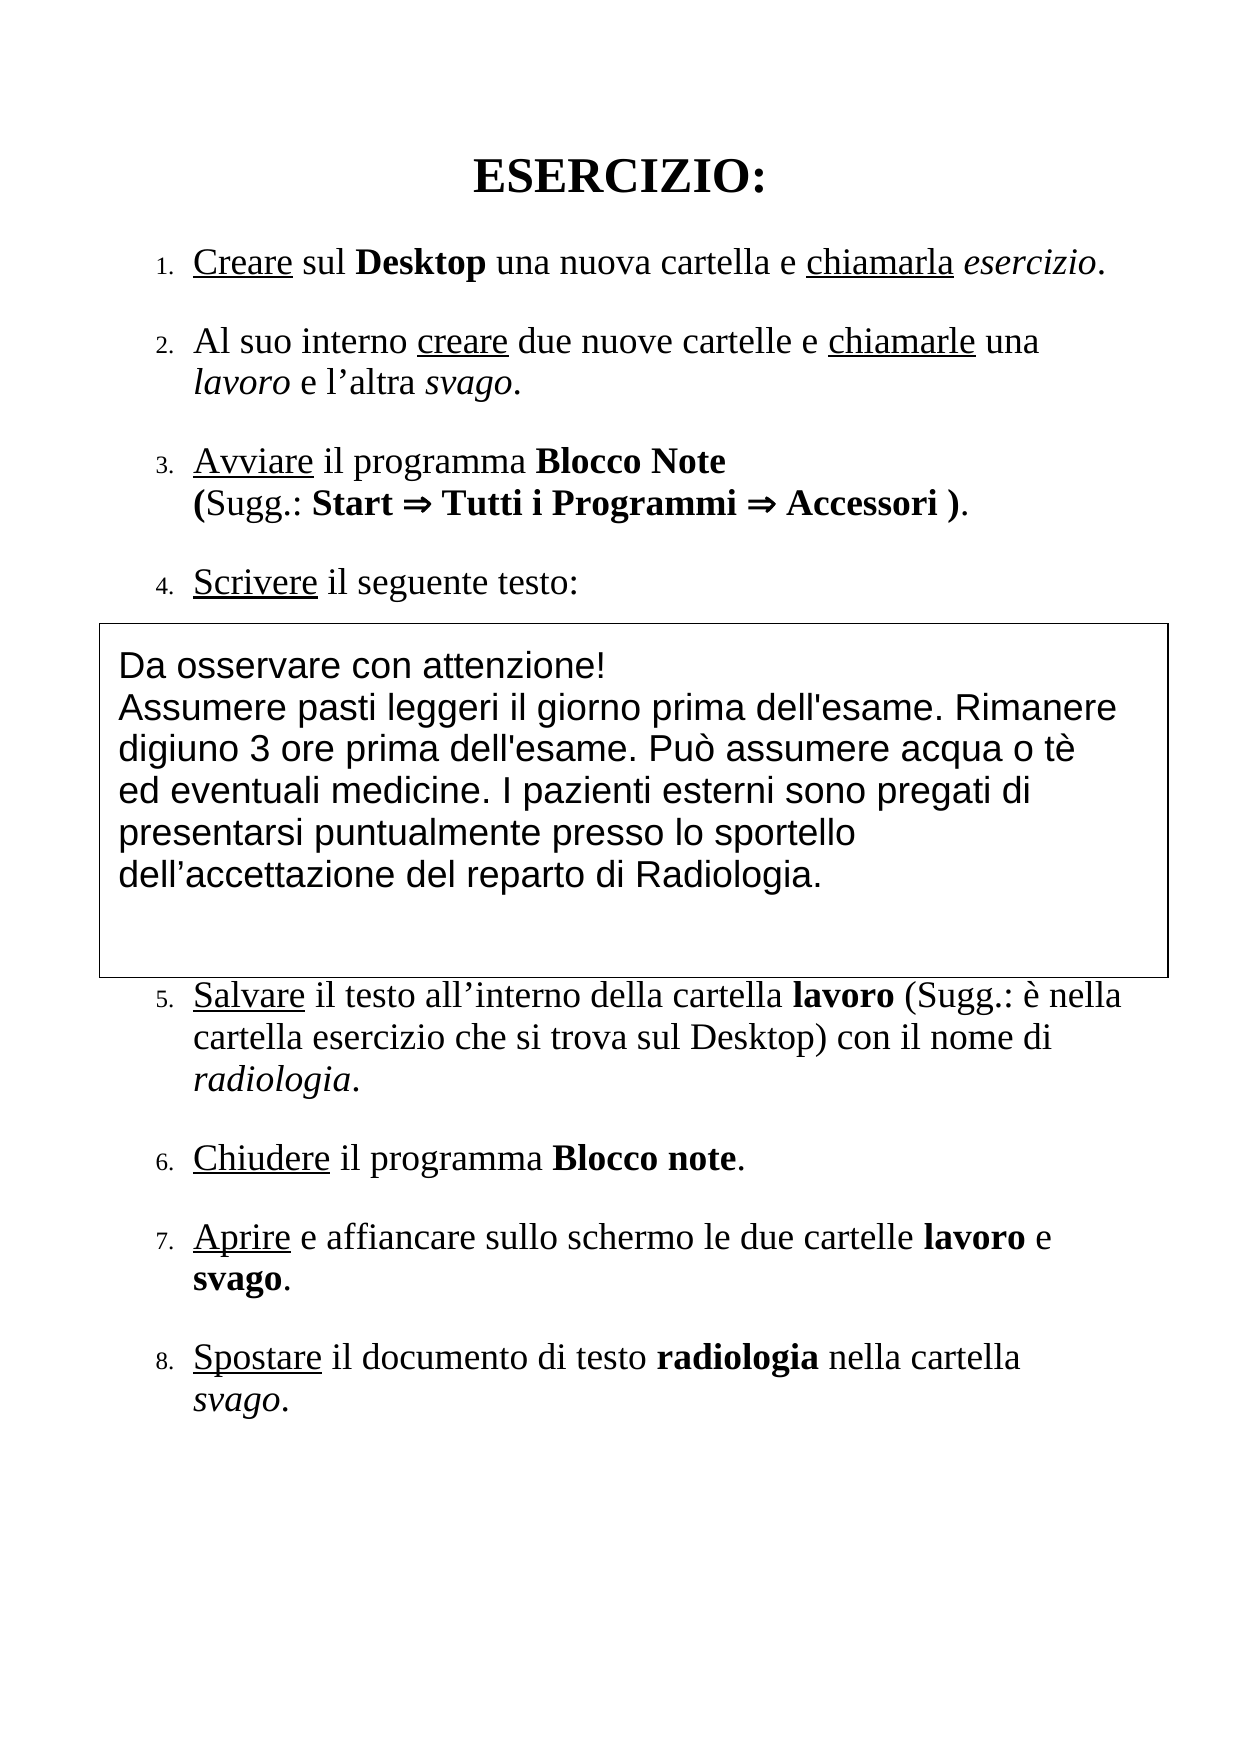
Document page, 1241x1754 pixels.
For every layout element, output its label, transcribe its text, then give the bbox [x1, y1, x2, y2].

list Aprire e affiancare sullo schermo le due cartelle lavoro e svago. [155, 1216, 1122, 1299]
list Chiudere il programma Blocco note. [155, 1137, 1122, 1178]
list Spostare il documento di testo radiologia nella cartella svago. [155, 1336, 1122, 1419]
text Da osservare con attenzione! [118, 644, 1122, 686]
list Creare sul Desktop una nuova cartella e chiamarla esercizio. [155, 241, 1122, 282]
text Assumere pasti leggeri il giorno prima dell'esame. Rimanere digiuno 3 ore prima dell'esame. Può assumere acqua o tè ed eventuali medicine. I pazienti esterni sono pregati di presentarsi puntualmente presso lo sportello dell’accettazione del reparto di Radiologia. [118, 686, 1122, 895]
list Salvare il testo all’interno della cartella lavoro (Sugg.: è nella cartella esercizio che si trova sul Desktop) con il nome di radiologia. [155, 978, 1122, 1099]
list Al suo interno creare due nuove cartelle e chiamarle una lavoro e l’altra svago. [155, 320, 1122, 403]
text ESERCIZIO: [118, 148, 1122, 203]
list Avviare il programma Blocco Note (Sugg.: Start  Tutti i Programmi  Accessori ). [155, 440, 1122, 523]
list Scrivere il seguente testo: [155, 561, 1122, 602]
